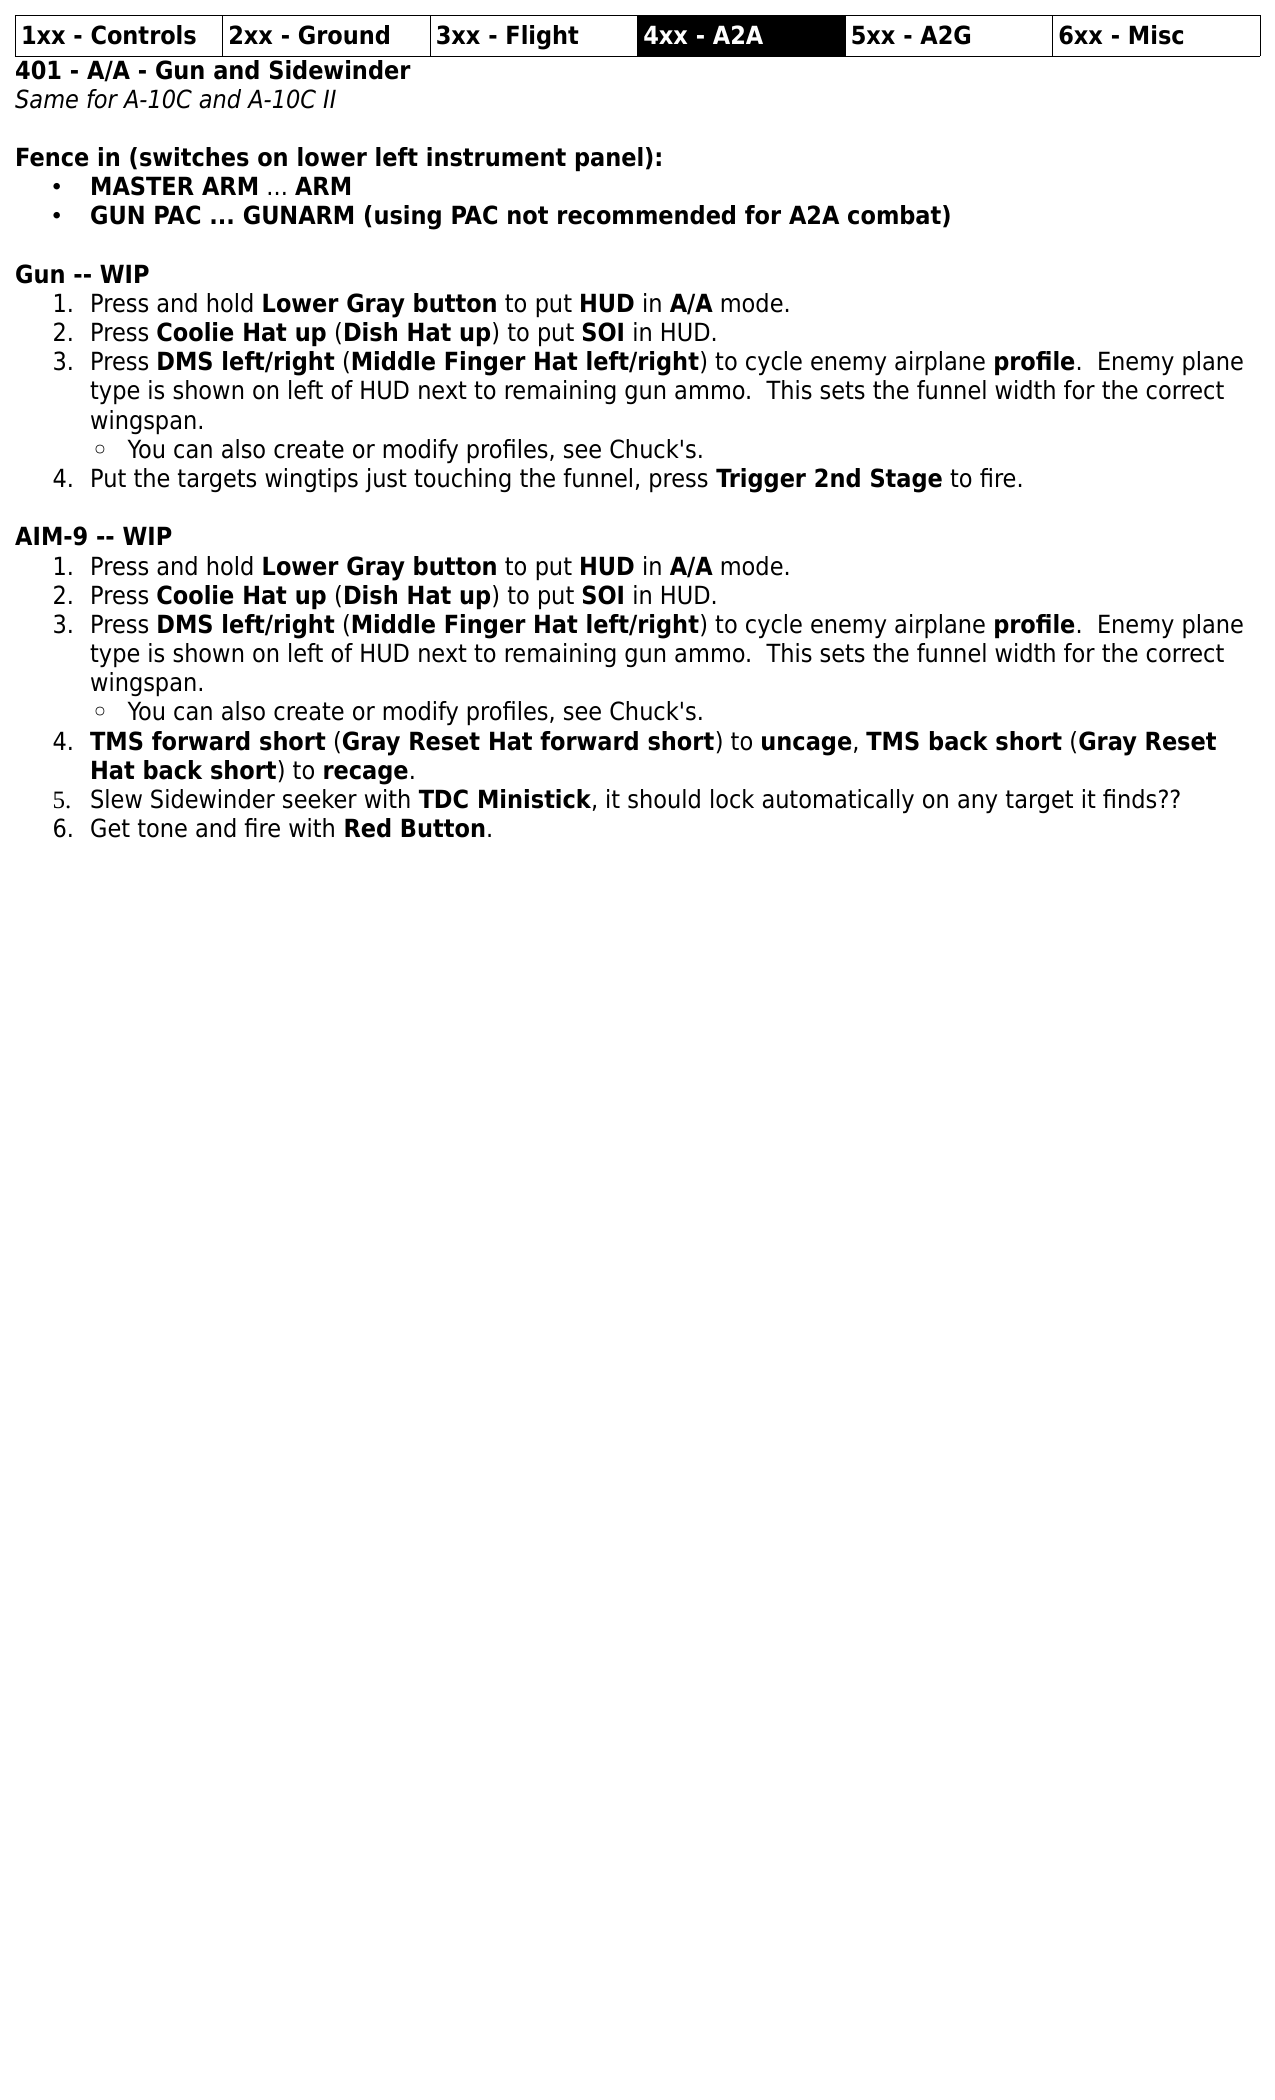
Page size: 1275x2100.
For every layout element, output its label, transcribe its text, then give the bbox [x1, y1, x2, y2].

list Get tone and fire with Red Button. [52, 814, 1260, 843]
list Slew Sidewinder seeker with TDC Ministick, it should lock automatically on any target it finds?? [52, 785, 1260, 814]
text Same for A-10C and A-10C II [15, 85, 1260, 114]
text Gun -- WIP [15, 260, 1260, 289]
text AIM-9 -- WIP [15, 522, 1260, 552]
list Press and hold Lower Gray button to put HUD in A/A mode. [52, 552, 1260, 581]
text 401 - A/A - Gun and Sidewinder [15, 57, 1260, 85]
list Press DMS left/right (Middle Finger Hat left/right) to cycle enemy airplane profile. Enemy plane type is shown on left of HUD next to remaining gun ammo. This sets the funnel width for the correct wingspan. [52, 347, 1260, 435]
table_header 5xx - A2G [846, 16, 1052, 56]
list Press Coolie Hat up (Dish Hat up) to put SOI in HUD. [52, 581, 1260, 610]
list You can also create or modify profiles, see Chuck's. [90, 697, 1260, 727]
table_header 2xx - Ground [223, 16, 430, 56]
list Press DMS left/right (Middle Finger Hat left/right) to cycle enemy airplane profile. Enemy plane type is shown on left of HUD next to remaining gun ammo. This sets the funnel width for the correct wingspan. [52, 610, 1260, 697]
list Press Coolie Hat up (Dish Hat up) to put SOI in HUD. [52, 318, 1260, 347]
text Fence in (switches on lower left instrument panel): [15, 143, 1260, 172]
table_header 1xx - Controls [16, 16, 222, 56]
table_header 6xx - Misc [1053, 16, 1260, 56]
list Put the targets wingtips just touching the funnel, press Trigger 2nd Stage to fire. [52, 464, 1260, 493]
list You can also create or modify profiles, see Chuck's. [90, 435, 1260, 464]
list Press and hold Lower Gray button to put HUD in A/A mode. [52, 289, 1260, 318]
list MASTER ARM ... ARM [52, 172, 1260, 202]
list GUN PAC ... GUNARM (using PAC not recommended for A2A combat) [52, 202, 1260, 231]
table_header 3xx - Flight [431, 16, 637, 56]
list TMS forward short (Gray Reset Hat forward short) to uncage, TMS back short (Gray Reset Hat back short) to recage. [52, 727, 1260, 785]
table_header 4xx - A2A [638, 16, 845, 56]
